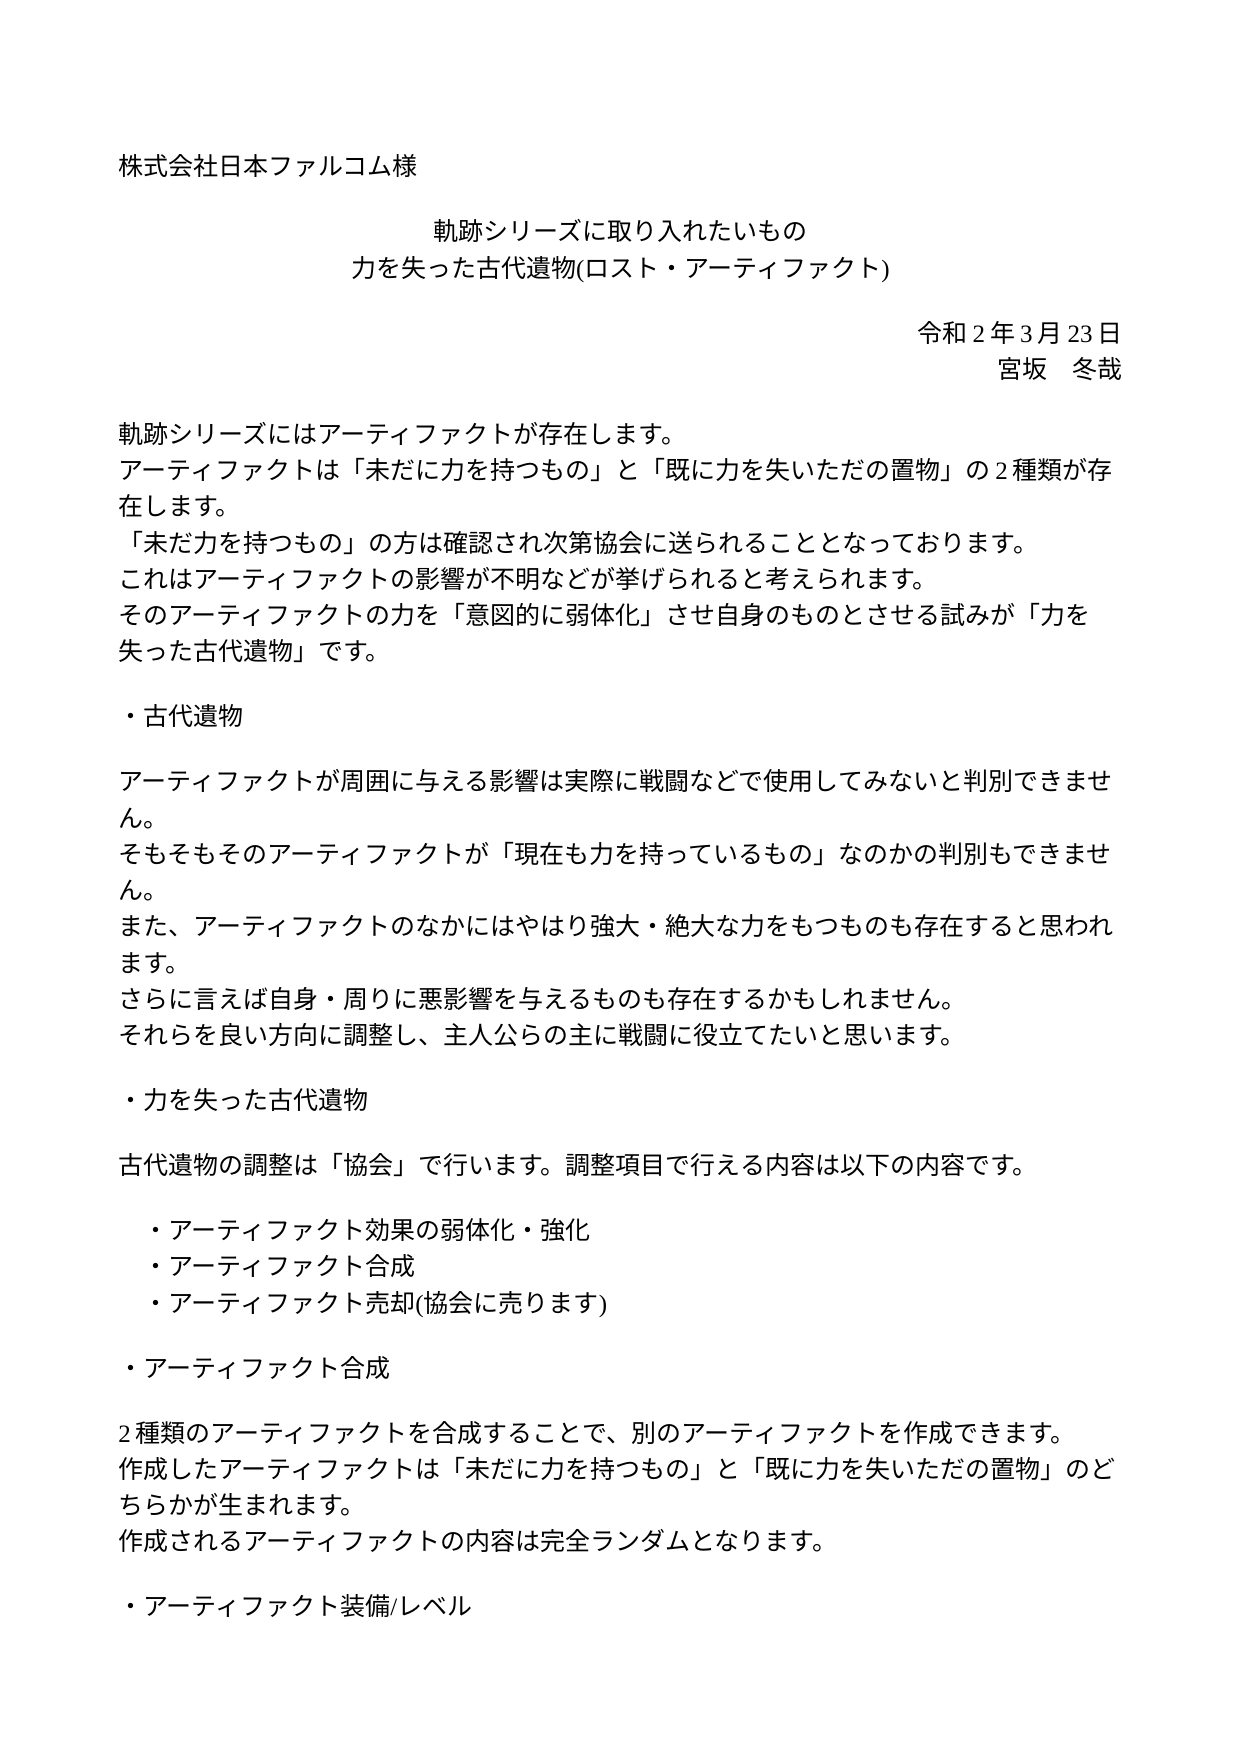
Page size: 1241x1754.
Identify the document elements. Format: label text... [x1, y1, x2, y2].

text ・アーティファクト効果の弱体化・強化 [118, 1211, 1122, 1247]
text 株式会社日本ファルコム様 [118, 147, 1122, 183]
text また、アーティファクトのなかにはやはり強大・絶大な力をもつものも存在すると思われます。 [118, 907, 1122, 979]
text ・古代遺物 [118, 697, 1122, 733]
text 軌跡シリーズにはアーティファクトが存在します。 [118, 414, 1122, 451]
text 軌跡シリーズに取り入れたいもの [118, 212, 1122, 248]
text アーティファクトは「未だに力を持つもの」と「既に力を失いただの置物」の2種類が存在します。 [118, 451, 1122, 523]
text そのアーティファクトの力を「意図的に弱体化」させ自身のものとさせる試みが「力を失った古代遺物」です。 [118, 596, 1122, 668]
text アーティファクトが周囲に与える影響は実際に戦闘などで使用してみないと判別できません。 [118, 762, 1122, 834]
text ・アーティファクト装備/レベル [118, 1587, 1122, 1623]
text それらを良い方向に調整し、主人公らの主に戦闘に役立てたいと思います。 [118, 1016, 1122, 1052]
text ・力を失った古代遺物 [118, 1081, 1122, 1117]
text そもそもそのアーティファクトが「現在も力を持っているもの」なのかの判別もできません。 [118, 834, 1122, 907]
text 「未だ力を持つもの」の方は確認され次第協会に送られることとなっております。 [118, 523, 1122, 559]
text ・アーティファクト売却(協会に売ります) [118, 1283, 1122, 1319]
text ・アーティファクト合成 [118, 1348, 1122, 1384]
text 作成したアーティファクトは「未だに力を持つもの」と「既に力を失いただの置物」のどちらかが生まれます。 [118, 1449, 1122, 1522]
text ・アーティファクト合成 [118, 1247, 1122, 1283]
text これはアーティファクトの影響が不明などが挙げられると考えられます。 [118, 559, 1122, 596]
text 令和2年3月23日 [118, 313, 1122, 349]
text 力を失った古代遺物(ロスト・アーティファクト) [118, 248, 1122, 284]
text さらに言えば自身・周りに悪影響を与えるものも存在するかもしれません。 [118, 979, 1122, 1016]
text 作成されるアーティファクトの内容は完全ランダムとなります。 [118, 1522, 1122, 1558]
text 宮坂 冬哉 [118, 349, 1122, 386]
text 古代遺物の調整は「協会」で行います。調整項目で行える内容は以下の内容です。 [118, 1146, 1122, 1182]
text 2種類のアーティファクトを合成することで、別のアーティファクトを作成できます。 [118, 1413, 1122, 1449]
